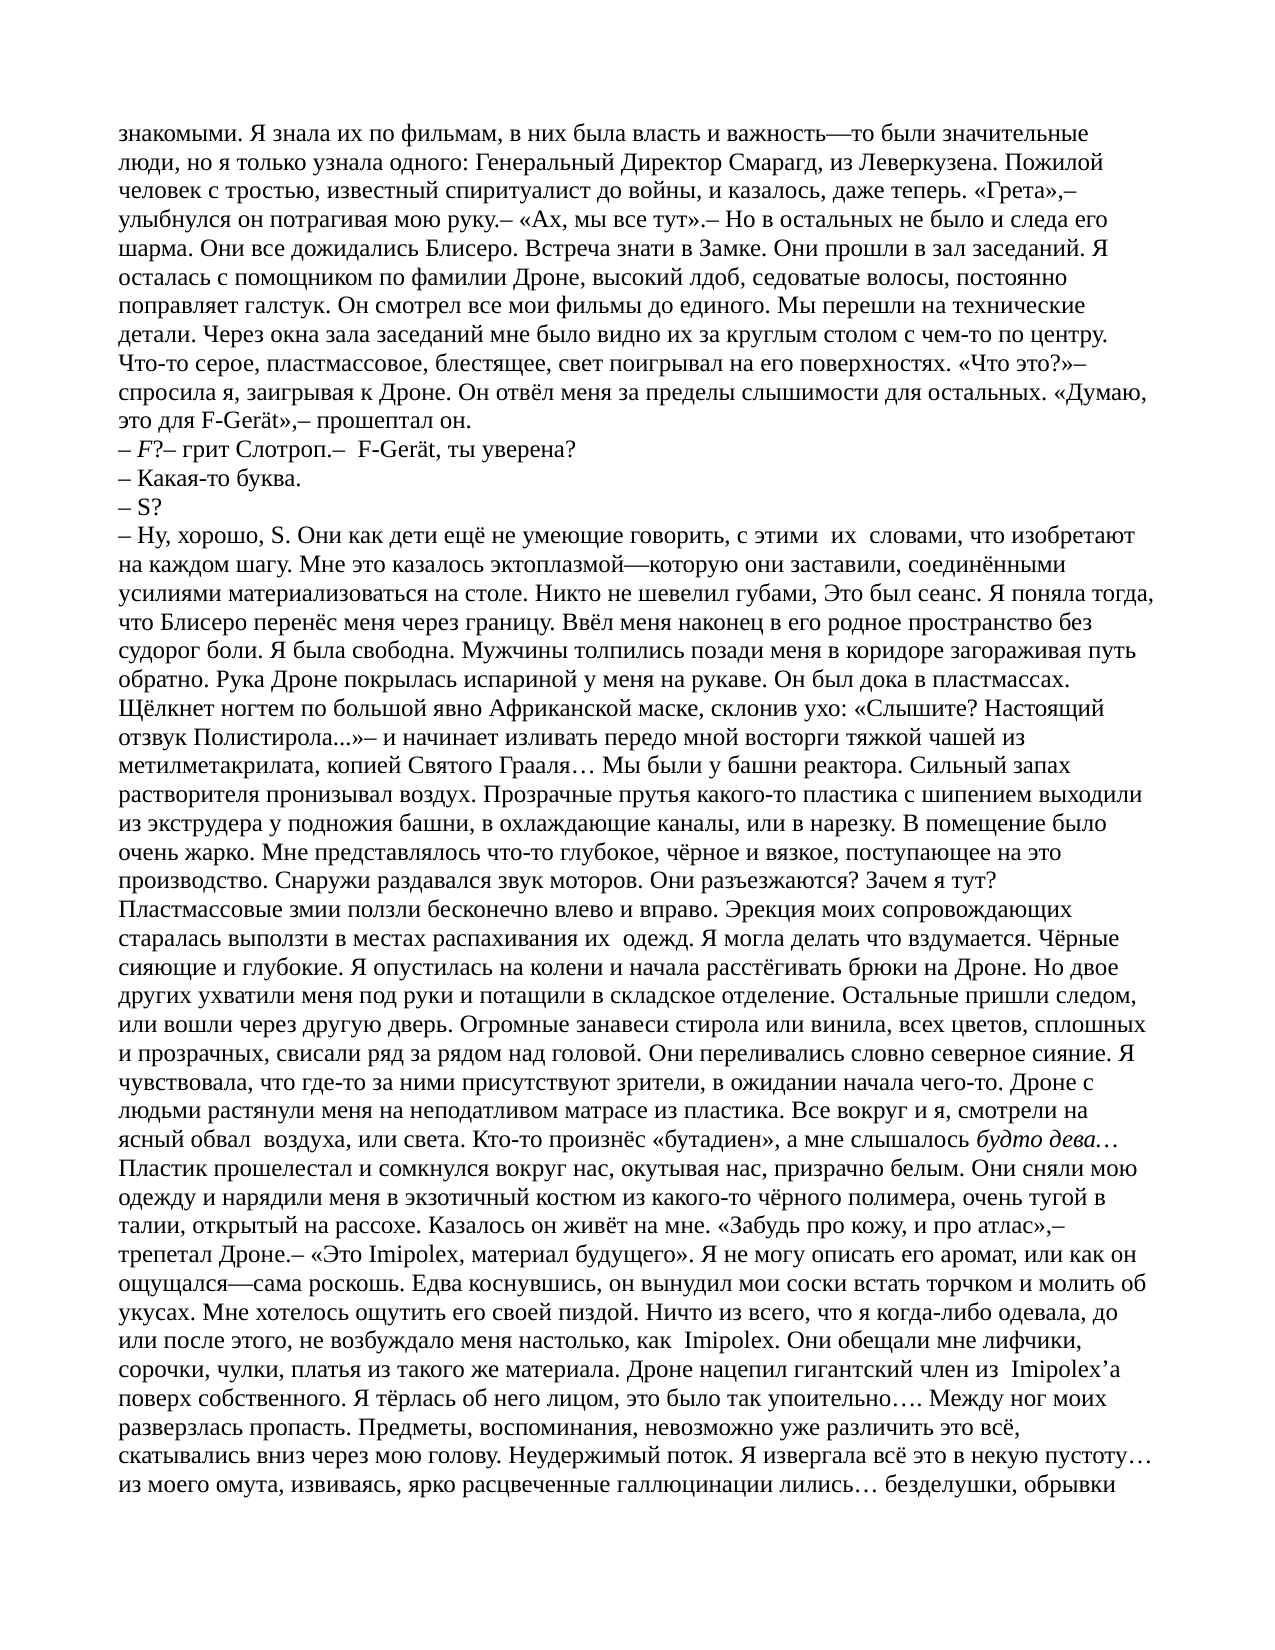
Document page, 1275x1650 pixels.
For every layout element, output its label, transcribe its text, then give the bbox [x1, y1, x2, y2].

text – F?– грит Слотроп.– F-Gerät, ты уверена? [118, 434, 1157, 463]
text – Ну, хорошо, S. Они как дети ещё не умеющие говорить, с этими их словами, что изобретают на каждом шагу. Мне это казалось эктоплазмой—которую они заставили, соединёнными усилиями материализоваться на столе. Никто не шевелил губами, Это был сеанс. Я поняла тогда, что Блисеро перенёс меня через границу. Ввёл меня наконец в его родное пространство без судорог боли. Я была свободна. Мужчины толпились позади меня в коридоре загораживая путь обратно. Рука Дроне покрылась испариной у меня на рукаве. Он был дока в пластмассах. Щёлкнет ногтем по большой явно Африканской маске, склонив ухо: «Слышите? Настоящий отзвук Полистирола...»– и начинает изливать передо мной восторги тяжкой чашей из метилметакрилата, копией Святого Грааля… Мы были у башни реактора. Сильный запах растворителя пронизывал воздух. Прозрачные прутья какого-то пластика с шипением выходили из экструдера у подножия башни, в охлаждающие каналы, или в нарезку. В помещение было очень жарко. Мне представлялось что-то глубокое, чёрное и вязкое, поступающее на это производство. Снаружи раздавался звук моторов. Они разъезжаются? Зачем я тут? Пластмассовые змии ползли бесконечно влево и вправо. Эрекция моих сопровождающих старалась выползти в местах распахивания их одежд. Я могла делать что вздумается. Чёрные сияющие и глубокие. Я опустилась на колени и начала расстёгивать брюки на Дроне. Но двое других ухватили меня под руки и потащили в складское отделение. Остальные пришли следом, или вошли через другую дверь. Огромные занавеси стирола или винила, всех цветов, сплошных и прозрачных, свисали ряд за рядом над головой. Они переливались словно северное сияние. Я чувствовала, что где-то за ними присутствуют зрители, в ожидании начала чего-то. Дроне с людьми растянули меня на неподатливом матрасе из пластика. Все вокруг и я, смотрели на ясный обвал воздуха, или света. Кто-то произнёс «бутадиен», а мне слышалось будто дева… Пластик прошелестал и сомкнулся вокруг нас, окутывая нас, призрачно белым. Они сняли мою одежду и нарядили меня в экзотичный костюм из какого-то чёрного полимера, очень тугой в талии, открытый на рассохе. Казалось он живёт на мне. «Забудь про кожу, и про атлас»,– трепетал Дроне.– «Это Imipolex, материал будущего». Я не могу описать его аромат, или как он ощущался—сама роскошь. Едва коснувшись, он вынудил мои соски встать торчком и молить об укусах. Мне хотелось ощутить его своей пиздой. Ничто из всего, что я когда-либо одевала, до или после этого, не возбуждало меня настолько, как Imipolex. Они обещали мне лифчики, сорочки, чулки, платья из такого же материала. Дроне нацепил гигантский член из Imipolex’а поверх собственного. Я тёрлась об него лицом, это было так упоительно…. Между ног моих разверзлась пропасть. Предметы, воспоминания, невозможно уже различить это всё, скатывались вниз через мою голову. Неудержимый поток. Я извергала всё это в некую пустоту… из моего омута, извиваясь, ярко расцвеченные галлюцинации лились… безделушки, обрывки [118, 521, 1157, 1498]
text знакомыми. Я знала их по фильмам, в них была власть и важность—то были значительные люди, но я только узнала одного: Генеральный Директор Смарагд, из Леверкузена. Пожилой человек с тростью, известный спиритуалист до войны, и казалось, даже теперь. «Грета»,– улыбнулся он потрагивая мою руку.– «Ах, мы все тут».– Но в остальных не было и следа его шарма. Они все дожидались Блисеро. Встреча знати в Замке. Они прошли в зал заседаний. Я осталась с помощником по фамилии Дроне, высокий лдоб, седоватые волосы, постоянно поправляет галстук. Он смотрел все мои фильмы до единого. Мы перешли на технические детали. Через окна зала заседаний мне было видно их за круглым столом с чем-то по центру. Что-то серое, пластмассовое, блестящее, свет поигрывал на его поверхностях. «Что это?»– спросила я, заигрывая к Дроне. Он отвёл меня за пределы слышимости для остальных. «Думаю, это для F-Gerät»,– прошептал он. [118, 118, 1157, 434]
text – S? [118, 492, 1157, 521]
text – Какая-то буква. [118, 463, 1157, 492]
